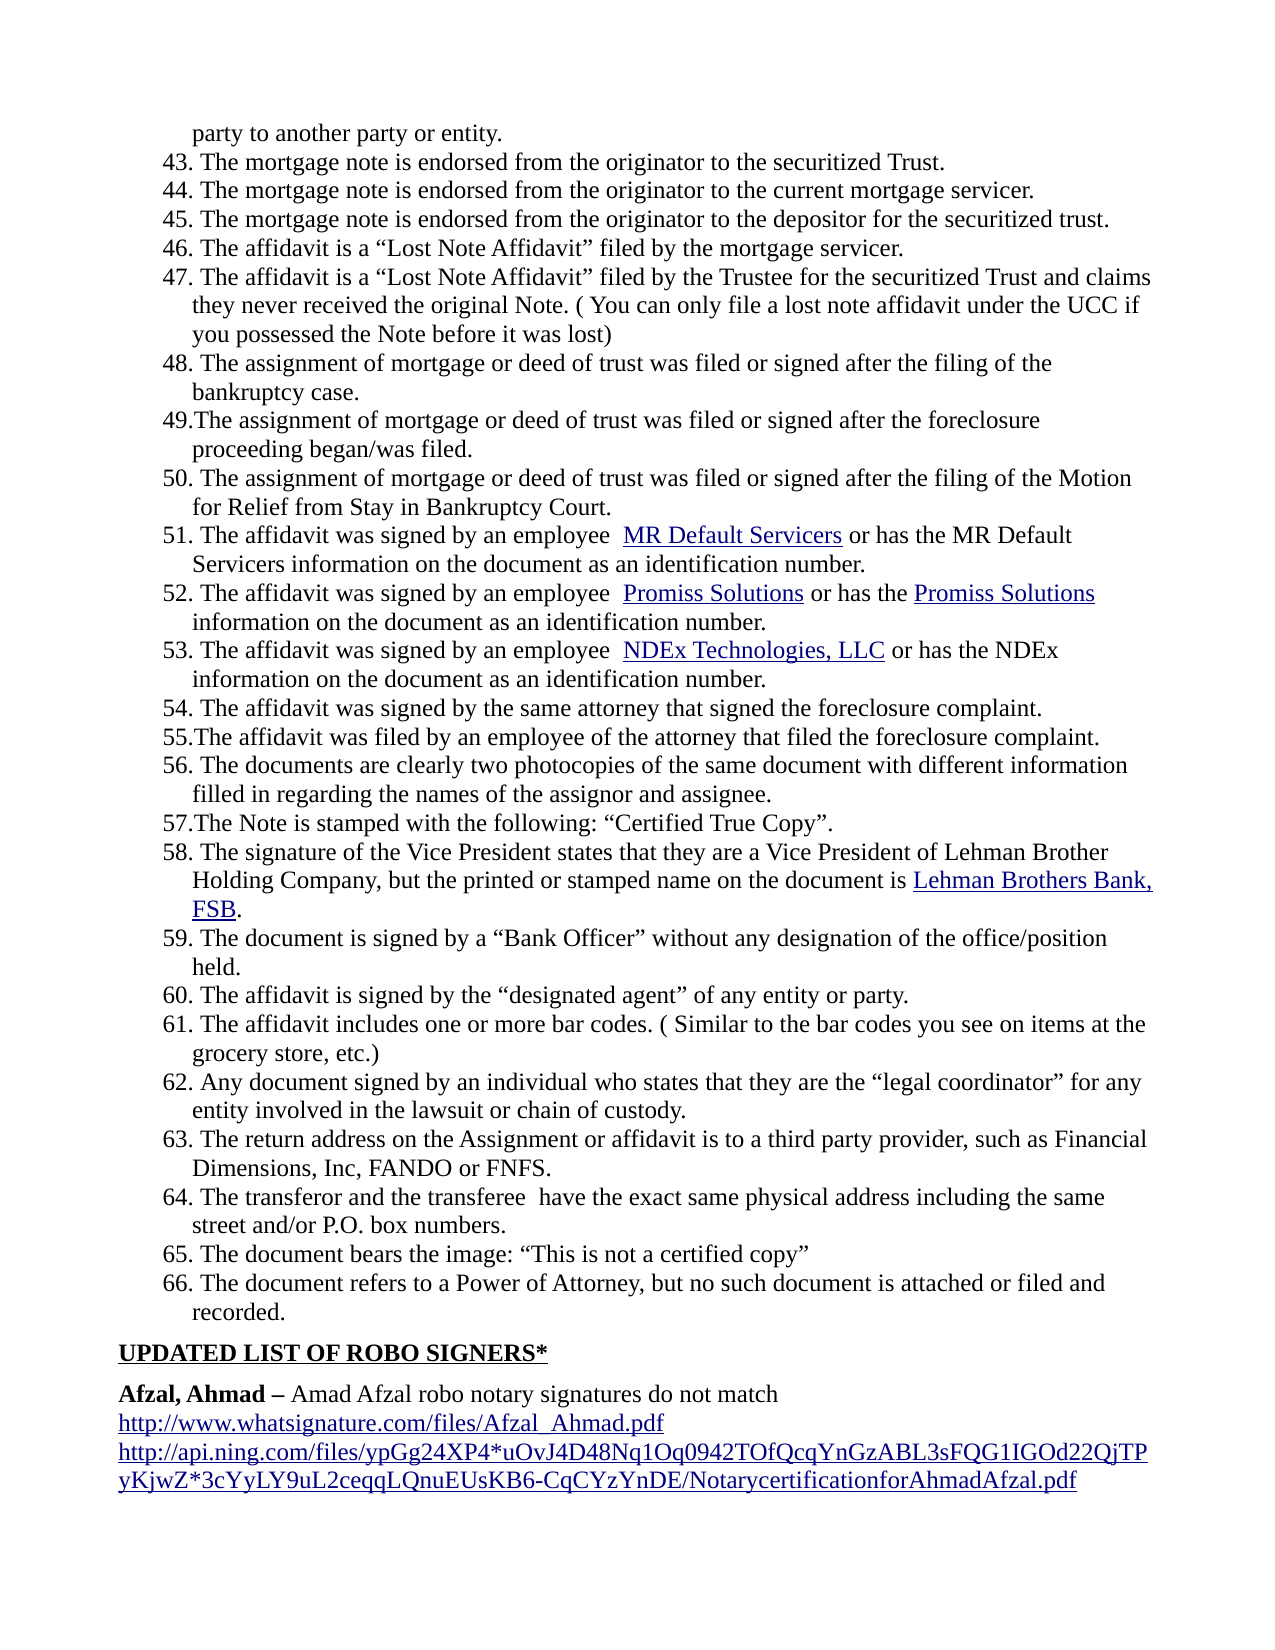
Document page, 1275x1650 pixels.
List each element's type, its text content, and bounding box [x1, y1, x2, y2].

list The affidavit is signed by the “designated agent” of any entity or party. [162, 981, 1157, 1009]
list The affidavit was signed by an employee MR Default Servicers or has the MR Default Servicers information on the document as an identification number. [162, 521, 1157, 578]
list The mortgage note is endorsed from the originator to the securitized Trust. [162, 147, 1157, 176]
list The affidavit was signed by an employee NDEx Technologies, LLC or has the NDEx information on the document as an identification number. [162, 636, 1157, 693]
list The Note is stamped with the following: “Certified True Copy”. [162, 808, 1157, 837]
list The signature of the Vice President states that they are a Vice President of Lehman Brother Holding Company, but the printed or stamped name on the document is Lehman Brothers Bank, FSB. [162, 837, 1157, 923]
list The transferor and the transferee have the exact same physical address including the same street and/or P.O. box numbers. [162, 1182, 1157, 1239]
list The affidavit is a “Lost Note Affidavit” filed by the Trustee for the securitized Trust and claims they never received the original Note. ( You can only file a lost note affidavit under the UCC if you possessed the Note before it was lost) [162, 262, 1157, 348]
list The documents are clearly two photocopies of the same document with different information filled in regarding the names of the assignor and assignee. [162, 751, 1157, 808]
list The assignment of mortgage or deed of trust was filed or signed after the filing of the Motion for Relief from Stay in Bankruptcy Court. [162, 463, 1157, 521]
text Afzal, Ahmad – Amad Afzal robo notary signatures do not match http://www.whatsignature.com/files/Afzal_Ahmad.pdf http://api.ning.com/files/ypGg24XP4*uOvJ4D48Nq1Oq0942TOfQcqYnGzABL3sFQG1IGOd22QjTPyKjwZ*3cYyLY9uL2ceqqLQnuEUsKB6-CqCYzYnDE/NotarycertificationforAhmadAfzal.pdf [118, 1379, 1157, 1494]
list The affidavit was signed by an employee Promiss Solutions or has the Promiss Solutions information on the document as an identification number. [162, 578, 1157, 636]
list The affidavit includes one or more bar codes. ( Similar to the bar codes you see on items at the grocery store, etc.) [162, 1009, 1157, 1067]
list The assignment of mortgage or deed of trust was filed or signed after the foreclosure proceeding began/was filed. [162, 406, 1157, 463]
list The assignment of mortgage or deed of trust was filed or signed after the filing of the bankruptcy case. [162, 348, 1157, 406]
list Any document signed by an individual who states that they are the “legal coordinator” for any entity involved in the lawsuit or chain of custody. [162, 1067, 1157, 1124]
list The mortgage note is endorsed from the originator to the current mortgage servicer. [162, 176, 1157, 204]
list The document refers to a Power of Attorney, but no such document is attached or filed and recorded. [162, 1268, 1157, 1326]
list party to another party or entity. [162, 118, 1157, 147]
list The affidavit was signed by the same attorney that signed the foreclosure complaint. [162, 693, 1157, 722]
text UPDATED LIST OF ROBO SIGNERS* [118, 1338, 1157, 1367]
list The affidavit was filed by an employee of the attorney that filed the foreclosure complaint. [162, 722, 1157, 751]
list The mortgage note is endorsed from the originator to the depositor for the securitized trust. [162, 204, 1157, 233]
list The document bears the image: “This is not a certified copy” [162, 1239, 1157, 1268]
list The return address on the Assignment or affidavit is to a third party provider, such as Financial Dimensions, Inc, FANDO or FNFS. [162, 1124, 1157, 1182]
list The document is signed by a “Bank Officer” without any designation of the office/position held. [162, 923, 1157, 981]
list The affidavit is a “Lost Note Affidavit” filed by the mortgage servicer. [162, 233, 1157, 262]
